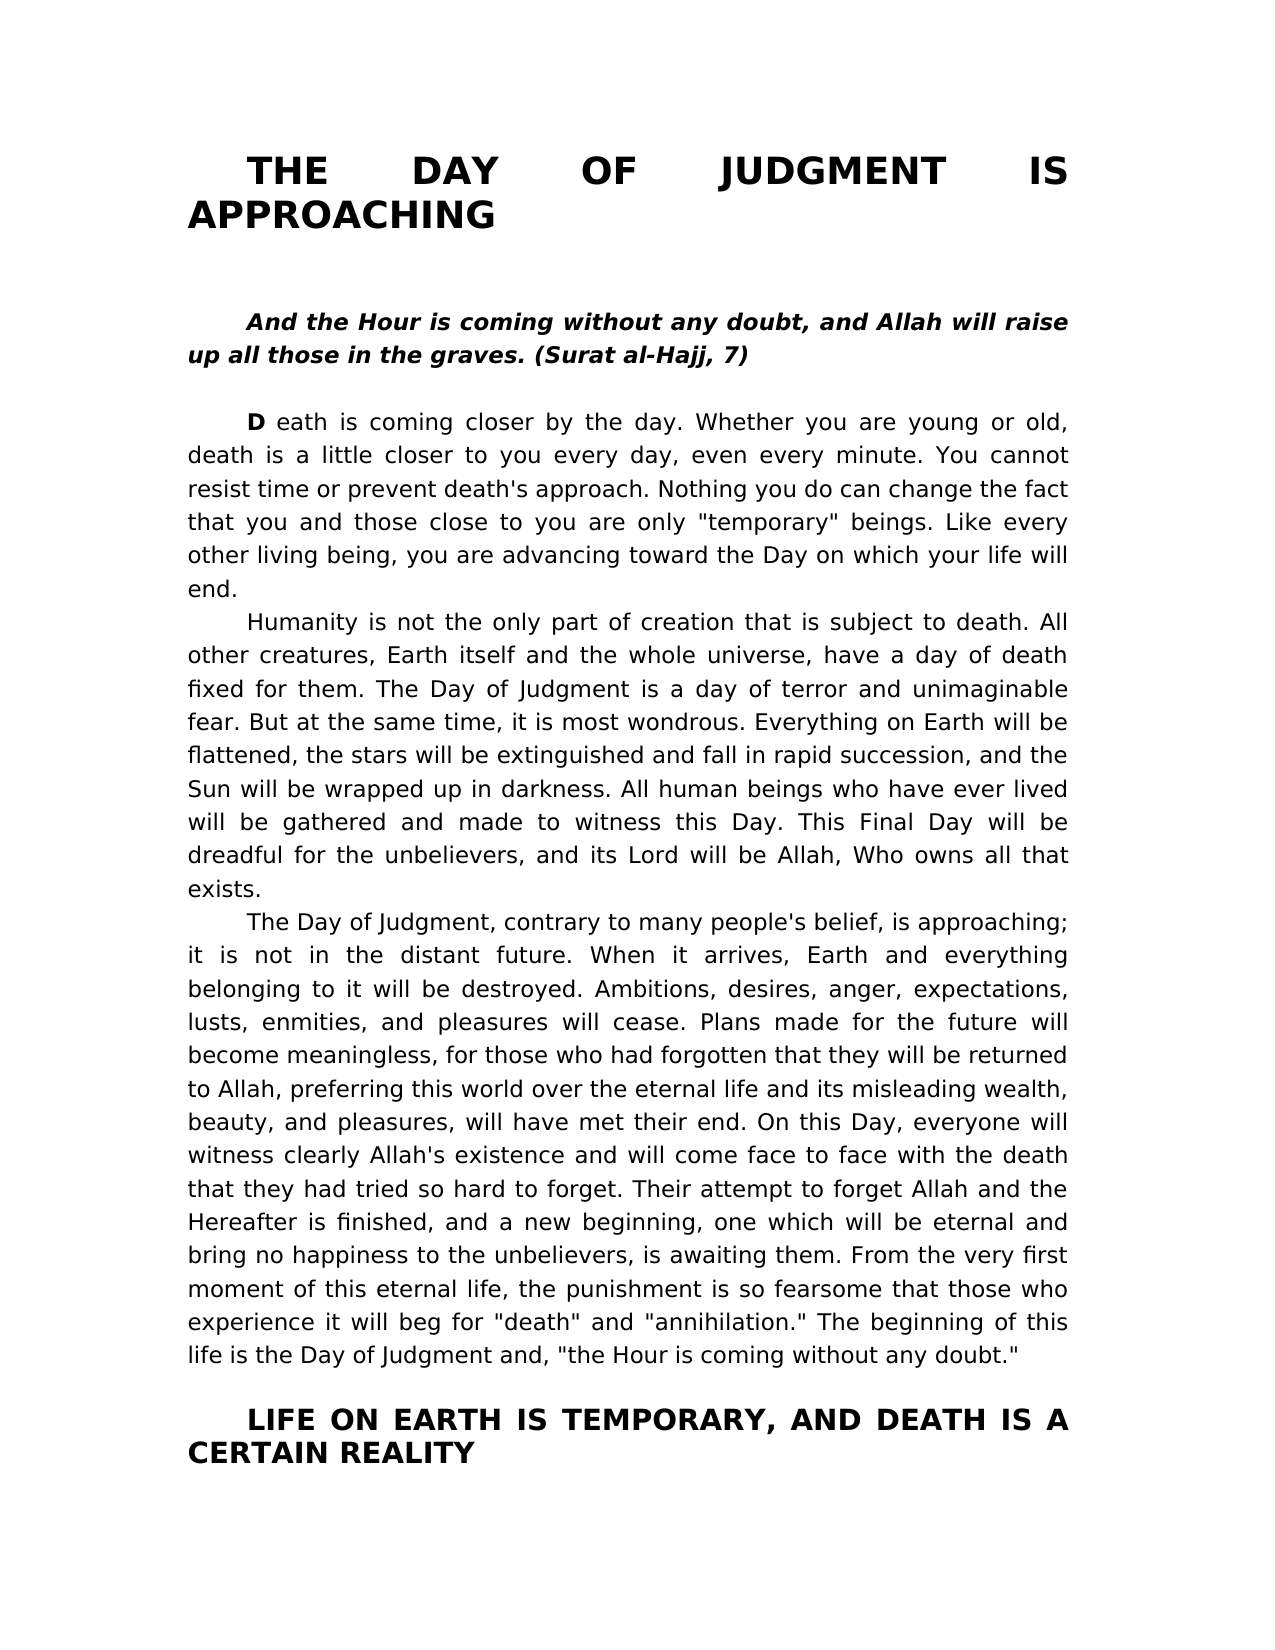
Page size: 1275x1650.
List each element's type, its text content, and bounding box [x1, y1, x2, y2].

text Death is coming closer by the day. Whether you are young or old, death is a little closer to you every day, even every minute. You cannot resist time or prevent death's approach. Nothing you do can change the fact that you and those close to you are only "temporary" beings. Like every other living being, you are advancing toward the Day on which your life will end. [187, 404, 1070, 604]
text Humanity is not the only part of creation that is subject to death. All other creatures, Earth itself and the whole universe, have a day of death fixed for them. The Day of Judgment is a day of terror and unimaginable fear. But at the same time, it is most wondrous. Everything on Earth will be flattened, the stars will be extinguished and fall in rapid succession, and the Sun will be wrapped up in darkness. All human beings who have ever lived will be gathered and made to witness this Day. This Final Day will be dreadful for the unbelievers, and its Lord will be Allah, Who owns all that exists. [187, 604, 1070, 904]
text THE DAY OF JUDGMENT IS APPROACHING [187, 150, 1070, 237]
text The Day of Judgment, contrary to many people's belief, is approaching; it is not in the distant future. When it arrives, Earth and everything belonging to it will be destroyed. Ambitions, desires, anger, expectations, lusts, enmities, and pleasures will cease. Plans made for the future will become meaningless, for those who had forgotten that they will be returned to Allah, preferring this world over the eternal life and its misleading wealth, beauty, and pleasures, will have met their end. On this Day, everyone will witness clearly Allah's existence and will come face to face with the death that they had tried so hard to forget. Their attempt to forget Allah and the Hereafter is finished, and a new beginning, one which will be eternal and bring no happiness to the unbelievers, is awaiting them. From the very first moment of this eternal life, the punishment is so fearsome that those who experience it will beg for "death" and "annihilation." The beginning of this life is the Day of Judgment and, "the Hour is coming without any doubt." [187, 904, 1070, 1371]
text And the Hour is coming without any doubt, and Allah will raise up all those in the graves. (Surat al-Hajj, 7) [187, 304, 1070, 371]
text LIFE ON EARTH IS TEMPORARY, AND DEATH IS A CERTAIN REALITY [187, 1404, 1070, 1471]
